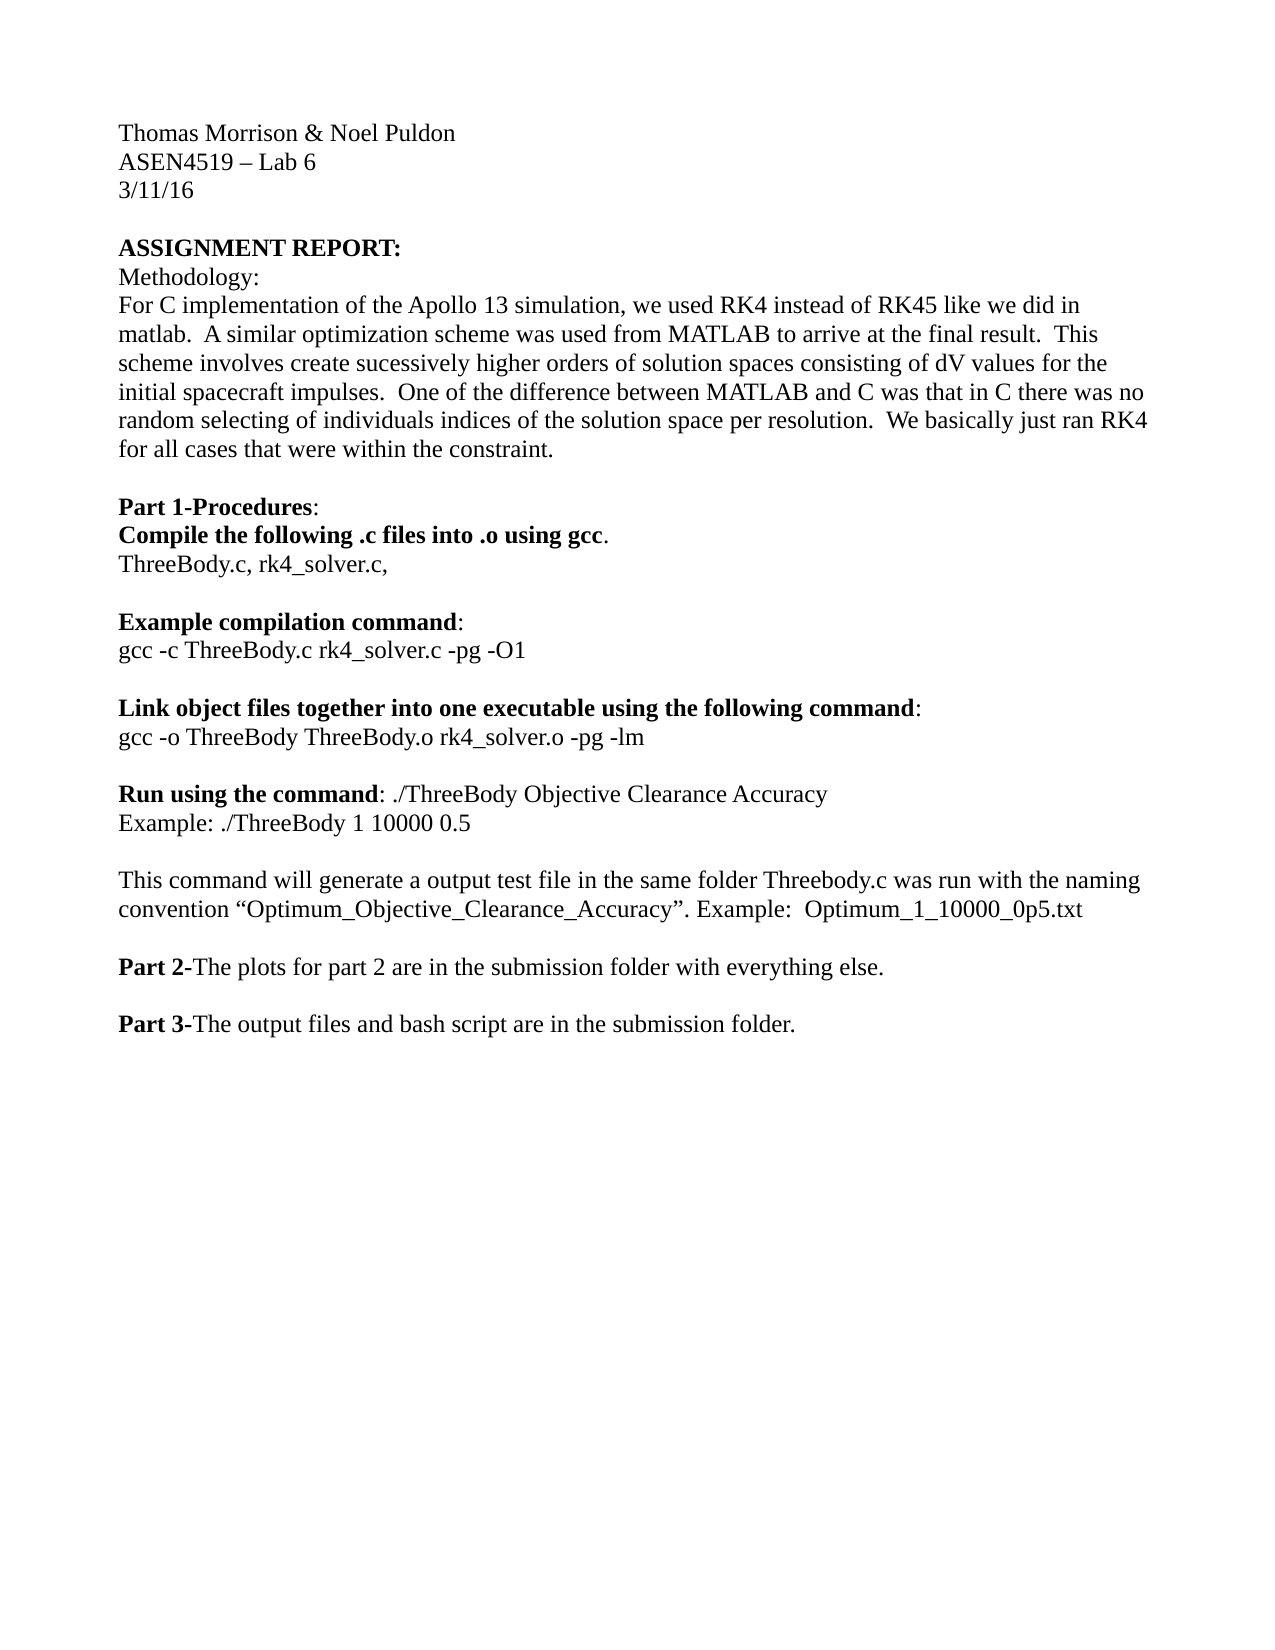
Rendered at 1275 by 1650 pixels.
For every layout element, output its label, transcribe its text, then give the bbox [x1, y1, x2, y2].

text ASSIGNMENT REPORT: [118, 233, 1157, 262]
text Thomas Morrison & Noel Puldon [118, 118, 1157, 147]
text Example: ./ThreeBody 1 10000 0.5 [118, 808, 1157, 837]
text Part 2-The plots for part 2 are in the submission folder with everything else. [118, 952, 1157, 981]
text Methodology: [118, 262, 1157, 291]
text This command will generate a output test file in the same folder Threebody.c was run with the naming convention “Optimum_Objective_Clearance_Accuracy”. Example: Optimum_1_10000_0p5.txt [118, 866, 1157, 923]
text Example compilation command: [118, 607, 1157, 636]
text ASEN4519 – Lab 6 [118, 147, 1157, 176]
text For C implementation of the Apollo 13 simulation, we used RK4 instead of RK45 like we did in matlab. A similar optimization scheme was used from MATLAB to arrive at the final result. This scheme involves create sucessively higher orders of solution spaces consisting of dV values for the initial spacecraft impulses. One of the difference between MATLAB and C was that in C there was no random selecting of individuals indices of the solution space per resolution. We basically just ran RK4 for all cases that were within the constraint. [118, 291, 1157, 463]
text Part 1-Procedures: [118, 492, 1157, 521]
text gcc -c ThreeBody.c rk4_solver.c -pg -O1 [118, 636, 1157, 664]
text Link object files together into one executable using the following command: [118, 693, 1157, 722]
text Part 3-The output files and bash script are in the submission folder. [118, 1009, 1157, 1038]
text ThreeBody.c, rk4_solver.c, [118, 549, 1157, 578]
text 3/11/16 [118, 176, 1157, 204]
text Run using the command: ./ThreeBody Objective Clearance Accuracy [118, 779, 1157, 808]
text Compile the following .c files into .o using gcc. [118, 521, 1157, 549]
text gcc -o ThreeBody ThreeBody.o rk4_solver.o -pg -lm [118, 722, 1157, 751]
